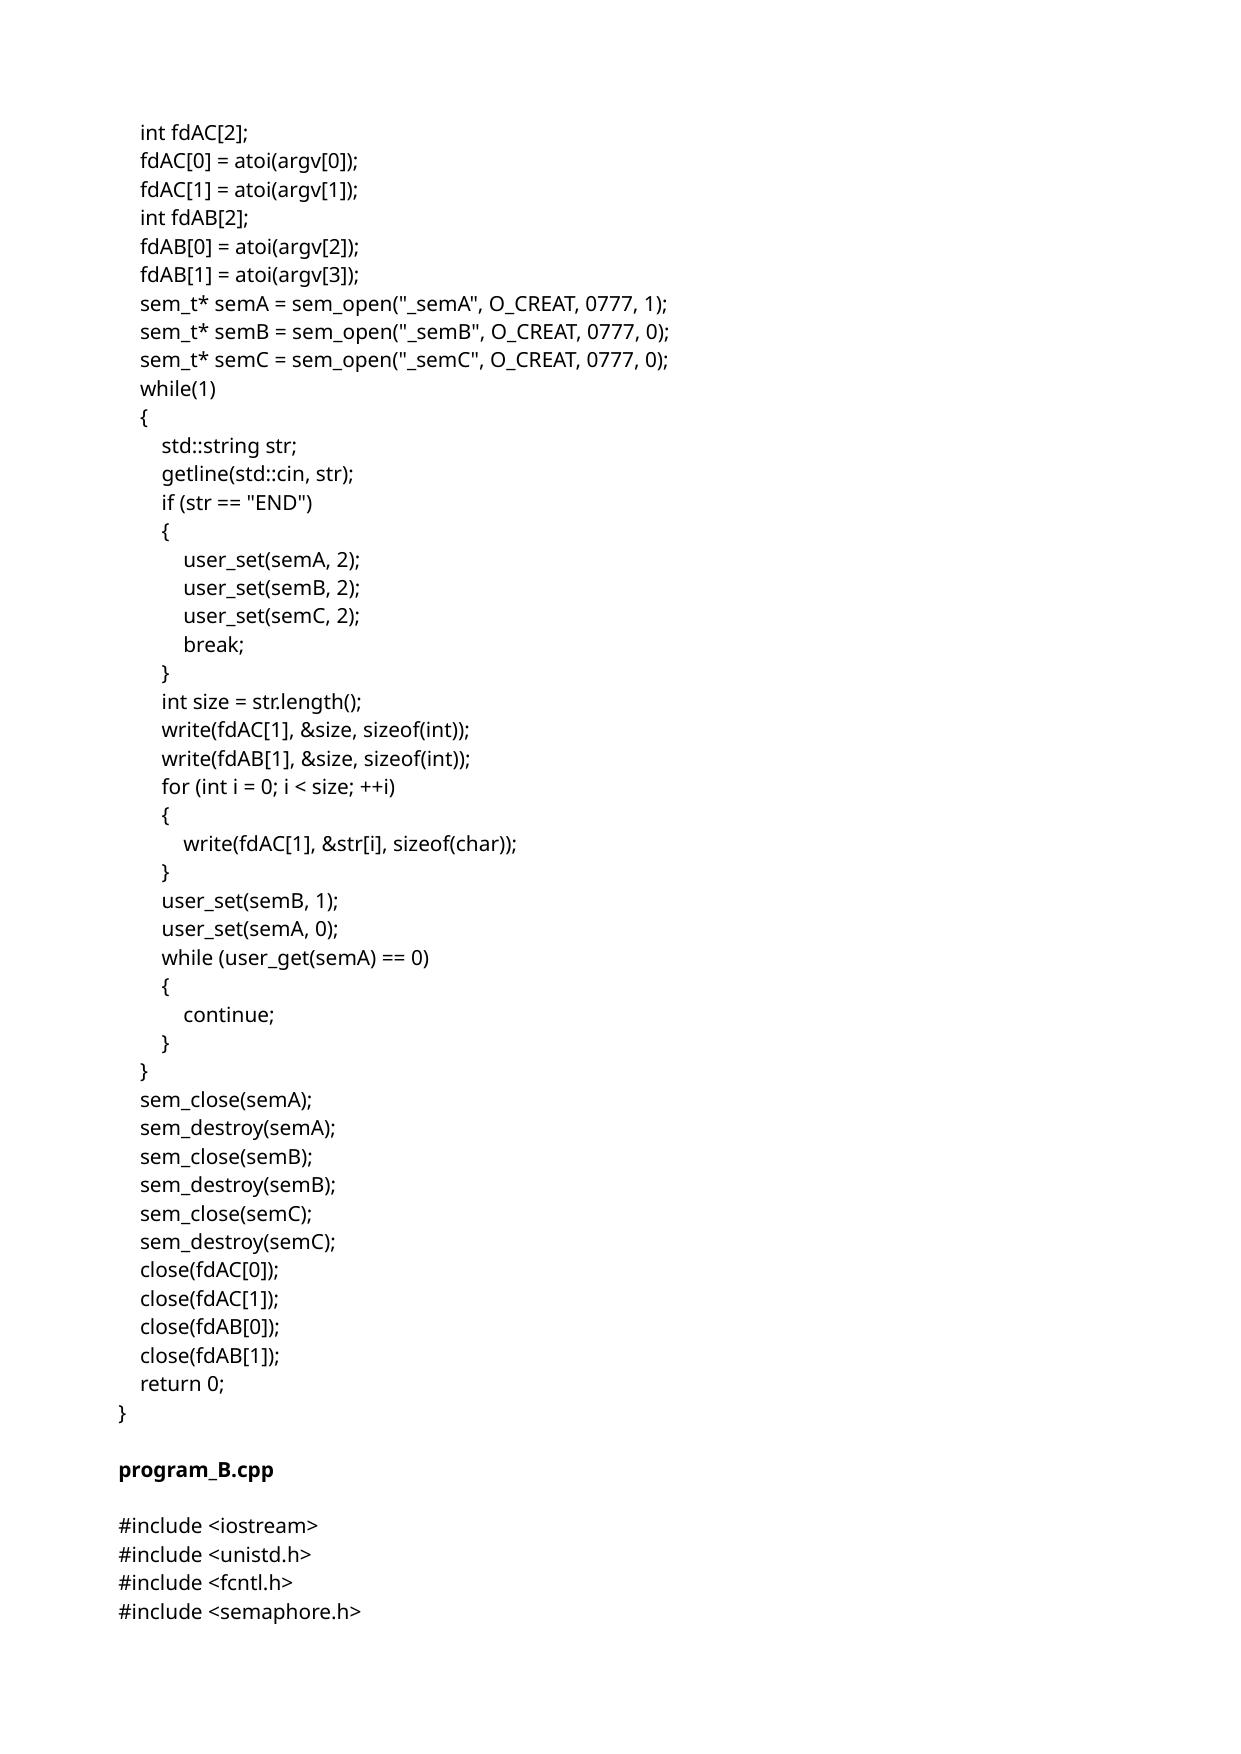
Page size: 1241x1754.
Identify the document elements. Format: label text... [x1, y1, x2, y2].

text { [118, 402, 1122, 431]
text user_set(semA, 2); [118, 545, 1122, 573]
text sem_close(semB); [118, 1142, 1122, 1170]
text fdAB[1] = atoi(argv[3]); [118, 260, 1122, 289]
text } [118, 857, 1122, 886]
text user_set(semC, 2); [118, 602, 1122, 630]
text if (str == "END") [118, 488, 1122, 516]
text } [118, 1028, 1122, 1057]
text #include <unistd.h> [118, 1540, 1122, 1568]
text write(fdAB[1], &size, sizeof(int)); [118, 744, 1122, 772]
text int fdAC[2]; [118, 118, 1122, 147]
text int fdAB[2]; [118, 203, 1122, 232]
text write(fdAC[1], &size, sizeof(int)); [118, 715, 1122, 744]
text getline(std::cin, str); [118, 459, 1122, 488]
text sem_close(semC); [118, 1199, 1122, 1227]
text close(fdAB[1]); [118, 1341, 1122, 1369]
text sem_t* semB = sem_open("_semB", O_CREAT, 0777, 0); [118, 317, 1122, 346]
text sem_close(semA); [118, 1085, 1122, 1113]
text { [118, 516, 1122, 545]
text close(fdAB[0]); [118, 1312, 1122, 1341]
text while(1) [118, 374, 1122, 402]
text #include <semaphore.h> [118, 1597, 1122, 1625]
text fdAC[0] = atoi(argv[0]); [118, 147, 1122, 175]
text #include <iostream> [118, 1512, 1122, 1540]
text return 0; [118, 1369, 1122, 1398]
text { [118, 801, 1122, 829]
text program_B.cpp [118, 1455, 1122, 1483]
text sem_destroy(semC); [118, 1227, 1122, 1256]
text sem_t* semA = sem_open("_semA", O_CREAT, 0777, 1); [118, 289, 1122, 317]
text user_set(semA, 0); [118, 914, 1122, 943]
text break; [118, 630, 1122, 658]
text } [118, 658, 1122, 687]
text sem_destroy(semA); [118, 1113, 1122, 1142]
text #include <fcntl.h> [118, 1568, 1122, 1597]
text fdAB[0] = atoi(argv[2]); [118, 232, 1122, 260]
text while (user_get(semA) == 0) [118, 943, 1122, 971]
text sem_destroy(semB); [118, 1170, 1122, 1199]
text sem_t* semC = sem_open("_semC", O_CREAT, 0777, 0); [118, 346, 1122, 374]
text user_set(semB, 1); [118, 886, 1122, 914]
text std::string str; [118, 431, 1122, 459]
text int size = str.length(); [118, 687, 1122, 715]
text continue; [118, 1000, 1122, 1028]
text close(fdAC[1]); [118, 1284, 1122, 1312]
text for (int i = 0; i < size; ++i) [118, 772, 1122, 801]
text } [118, 1057, 1122, 1085]
text user_set(semB, 2); [118, 573, 1122, 602]
text } [118, 1398, 1122, 1426]
text write(fdAC[1], &str[i], sizeof(char)); [118, 829, 1122, 857]
text close(fdAC[0]); [118, 1256, 1122, 1284]
text { [118, 971, 1122, 1000]
text fdAC[1] = atoi(argv[1]); [118, 175, 1122, 203]
